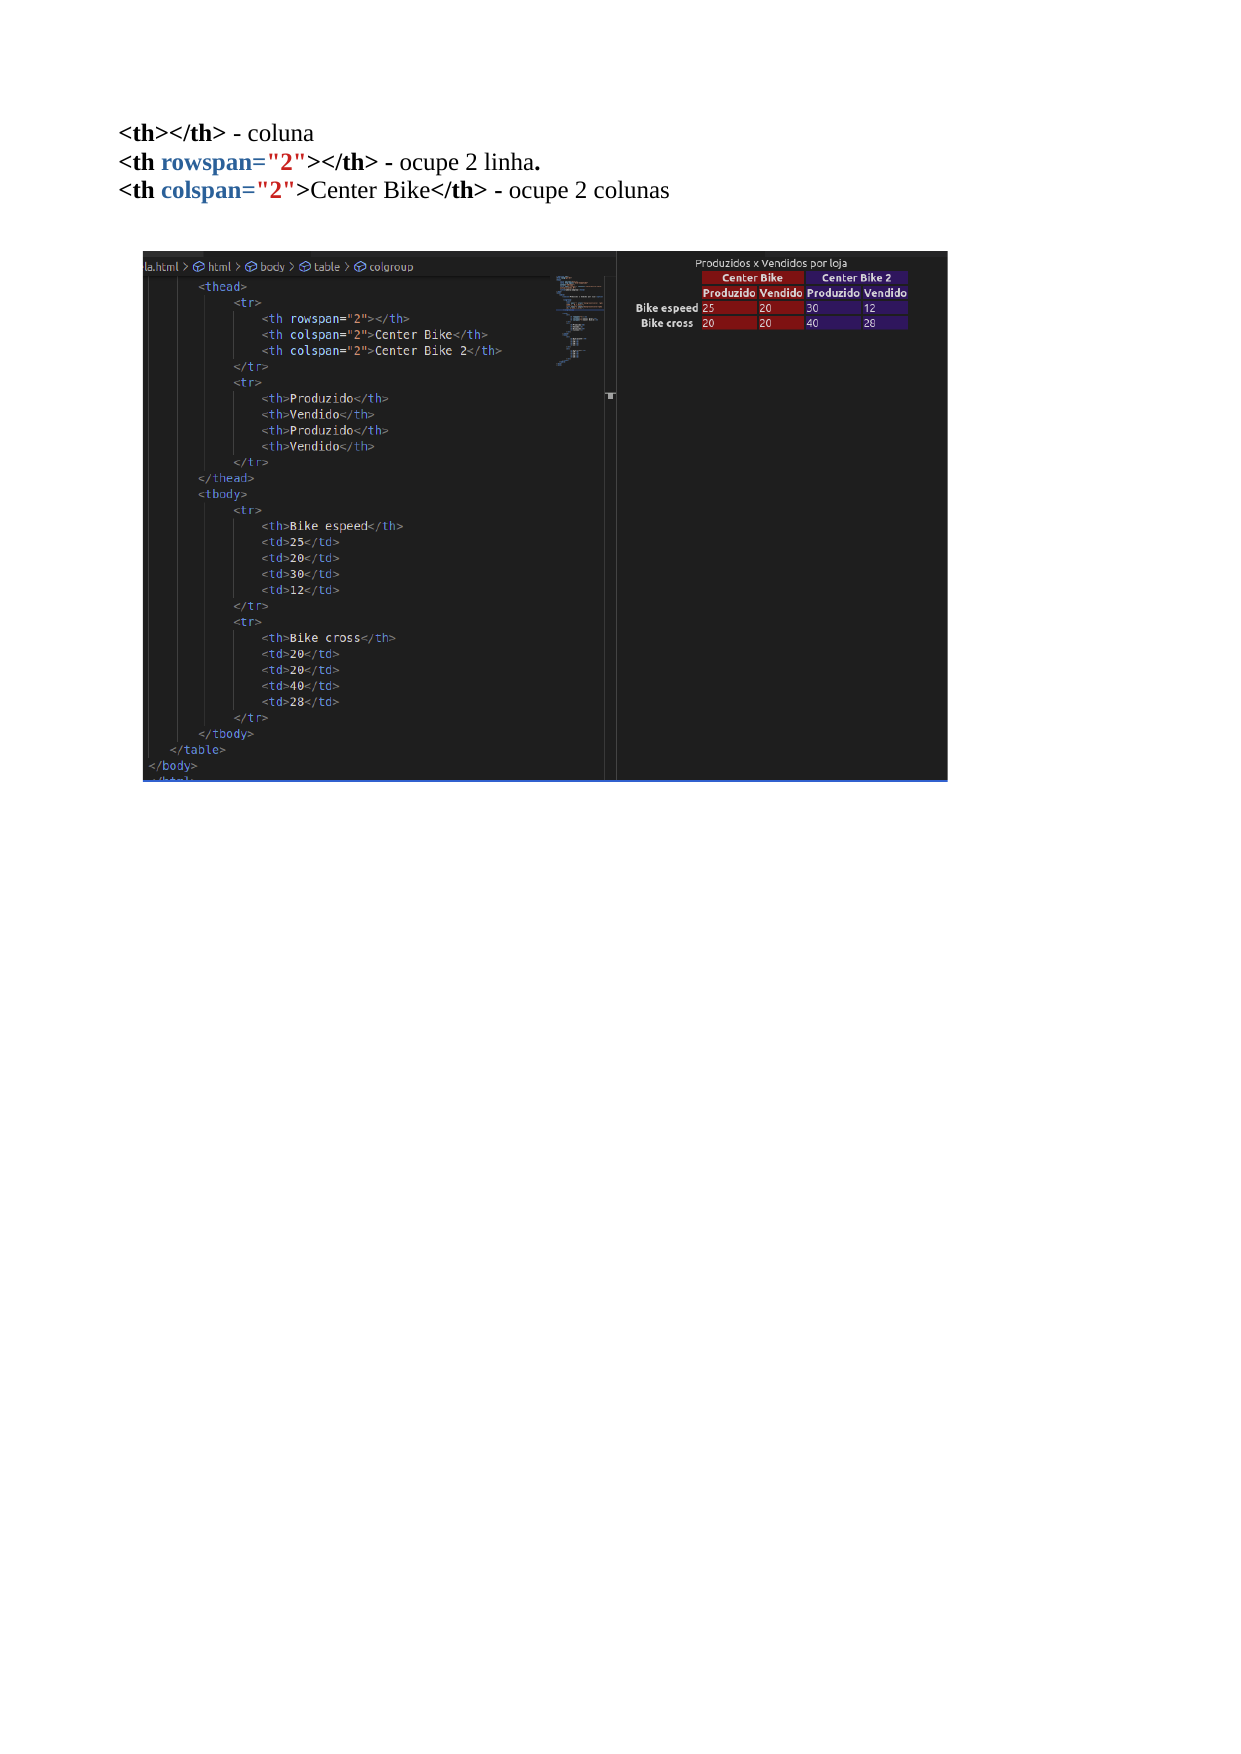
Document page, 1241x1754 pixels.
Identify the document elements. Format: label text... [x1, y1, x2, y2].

text <th colspan="2">Center Bike</th> - ocupe 2 colunas [118, 176, 1122, 204]
text <th rowspan="2"></th> - ocupe 2 linha. [118, 147, 1122, 176]
picture [142, 251, 948, 782]
text <th></th> - coluna [118, 118, 1122, 147]
